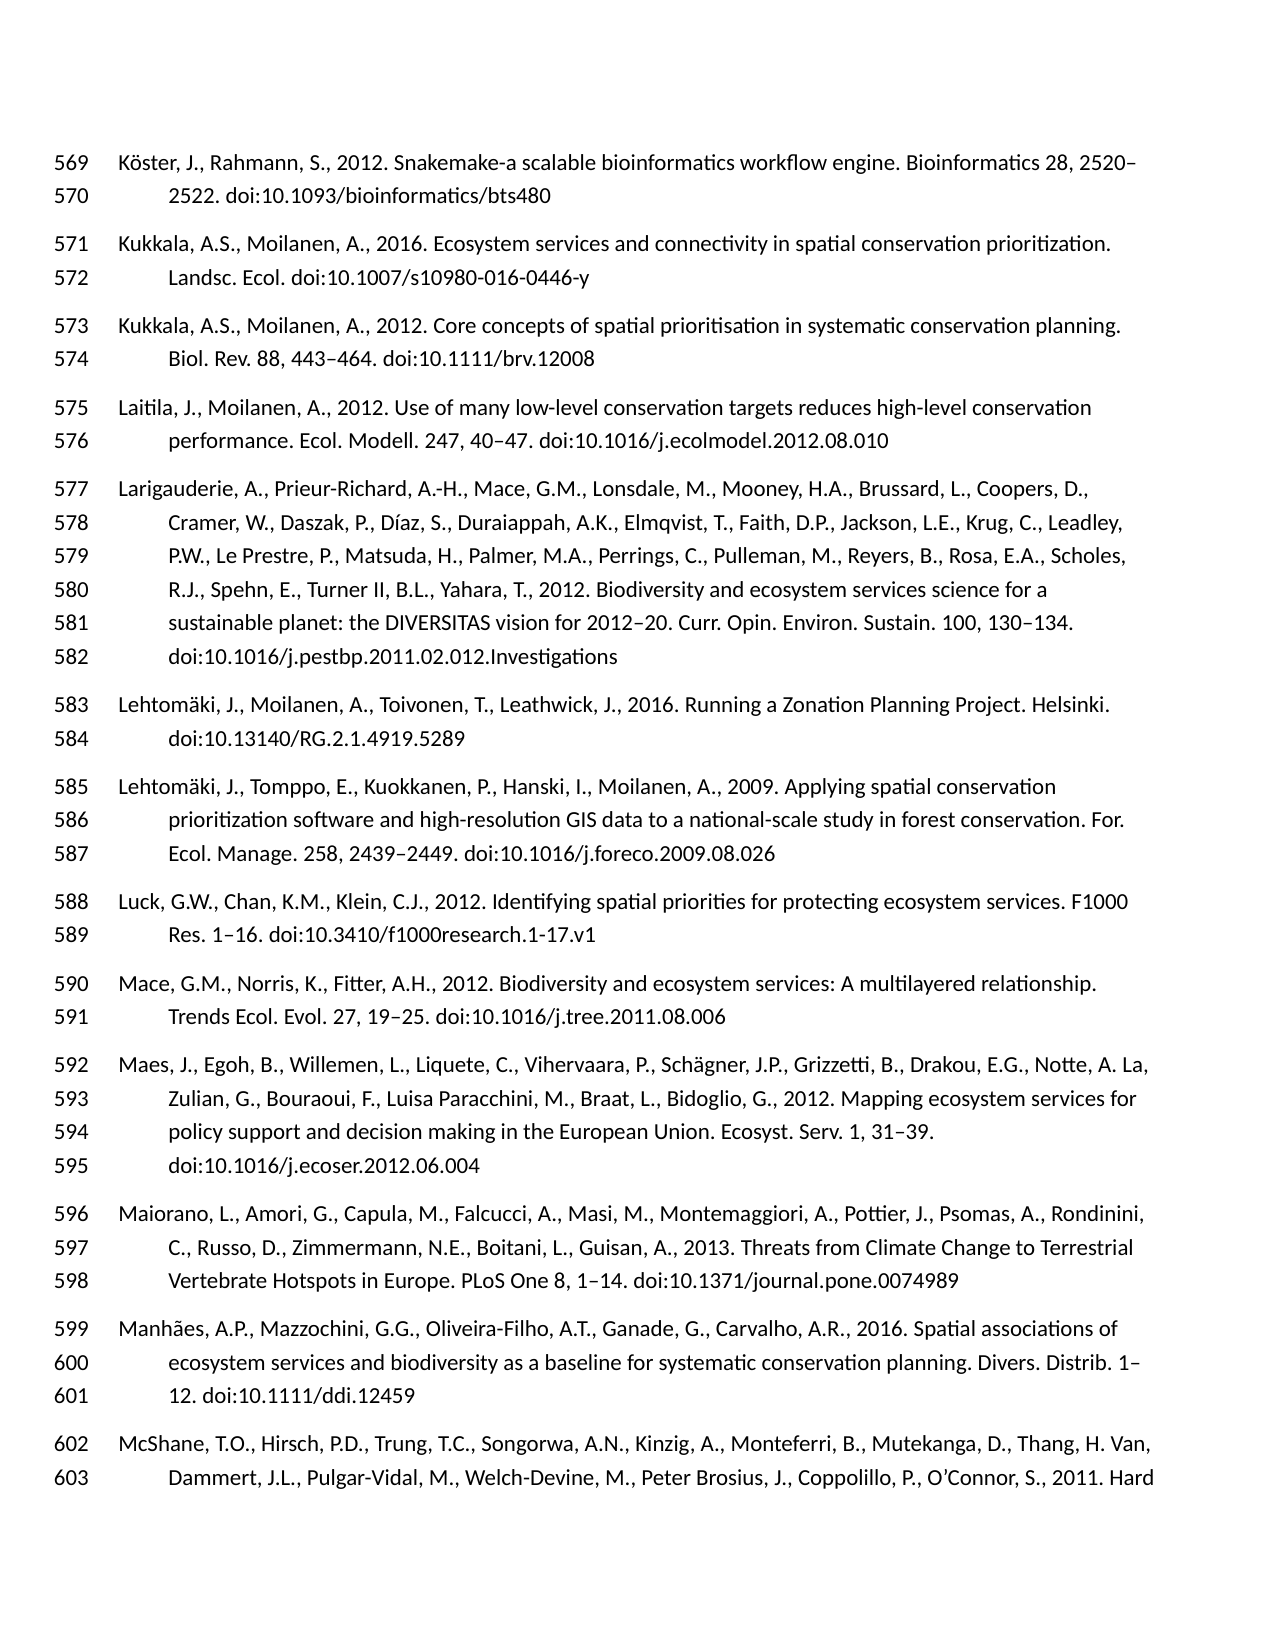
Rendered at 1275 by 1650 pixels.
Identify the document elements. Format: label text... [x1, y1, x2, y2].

text Maiorano, L., Amori, G., Capula, M., Falcucci, A., Masi, M., Montemaggiori, A., Pottier, J., Psomas, A., Rondinini, C., Russo, D., Zimmermann, N.E., Boitani, L., Guisan, A., 2013. Threats from Climate Change to Terrestrial Vertebrate Hotspots in Europe. PLoS One 8, 1–14. doi:10.1371/journal.pone.0074989 [118, 1199, 1157, 1294]
text Lehtomäki, J., Moilanen, A., Toivonen, T., Leathwick, J., 2016. Running a Zonation Planning Project. Helsinki. doi:10.13140/RG.2.1.4919.5289 [118, 690, 1157, 752]
text Mace, G.M., Norris, K., Fitter, A.H., 2012. Biodiversity and ecosystem services: A multilayered relationship. Trends Ecol. Evol. 27, 19–25. doi:10.1016/j.tree.2011.08.006 [118, 969, 1157, 1030]
text Laitila, J., Moilanen, A., 2012. Use of many low-level conservation targets reduces high-level conservation performance. Ecol. Modell. 247, 40–47. doi:10.1016/j.ecolmodel.2012.08.010 [118, 393, 1157, 454]
text Larigauderie, A., Prieur-Richard, A.-H., Mace, G.M., Lonsdale, M., Mooney, H.A., Brussard, L., Coopers, D., Cramer, W., Daszak, P., Díaz, S., Duraiappah, A.K., Elmqvist, T., Faith, D.P., Jackson, L.E., Krug, C., Leadley, P.W., Le Prestre, P., Matsuda, H., Palmer, M.A., Perrings, C., Pulleman, M., Reyers, B., Rosa, E.A., Scholes, R.J., Spehn, E., Turner II, B.L., Yahara, T., 2012. Biodiversity and ecosystem services science for a sustainable planet: the DIVERSITAS vision for 2012–20. Curr. Opin. Environ. Sustain. 100, 130–134. doi:10.1016/j.pestbp.2011.02.012.Investigations [118, 474, 1157, 670]
text Kukkala, A.S., Moilanen, A., 2012. Core concepts of spatial prioritisation in systematic conservation planning. Biol. Rev. 88, 443–464. doi:10.1111/brv.12008 [118, 311, 1157, 372]
text Manhães, A.P., Mazzochini, G.G., Oliveira-Filho, A.T., Ganade, G., Carvalho, A.R., 2016. Spatial associations of ecosystem services and biodiversity as a baseline for systematic conservation planning. Divers. Distrib. 1–12. doi:10.1111/ddi.12459 [118, 1314, 1157, 1409]
text Kukkala, A.S., Moilanen, A., 2016. Ecosystem services and connectivity in spatial conservation prioritization. Landsc. Ecol. doi:10.1007/s10980-016-0446-y [118, 229, 1157, 291]
text Luck, G.W., Chan, K.M., Klein, C.J., 2012. Identifying spatial priorities for protecting ecosystem services. F1000 Res. 1–16. doi:10.3410/f1000research.1-17.v1 [118, 887, 1157, 948]
text Lehtomäki, J., Tomppo, E., Kuokkanen, P., Hanski, I., Moilanen, A., 2009. Applying spatial conservation prioritization software and high-resolution GIS data to a national-scale study in forest conservation. For. Ecol. Manage. 258, 2439–2449. doi:10.1016/j.foreco.2009.08.026 [118, 772, 1157, 867]
text McShane, T.O., Hirsch, P.D., Trung, T.C., Songorwa, A.N., Kinzig, A., Monteferri, B., Mutekanga, D., Thang, H. Van, Dammert, J.L., Pulgar-Vidal, M., Welch-Devine, M., Peter Brosius, J., Coppolillo, P., O’Connor, S., 2011. Hard [118, 1429, 1157, 1491]
text Köster, J., Rahmann, S., 2012. Snakemake-a scalable bioinformatics workflow engine. Bioinformatics 28, 2520–2522. doi:10.1093/bioinformatics/bts480 [118, 148, 1157, 209]
text Maes, J., Egoh, B., Willemen, L., Liquete, C., Vihervaara, P., Schägner, J.P., Grizzetti, B., Drakou, E.G., Notte, A. La, Zulian, G., Bouraoui, F., Luisa Paracchini, M., Braat, L., Bidoglio, G., 2012. Mapping ecosystem services for policy support and decision making in the European Union. Ecosyst. Serv. 1, 31–39. doi:10.1016/j.ecoser.2012.06.004 [118, 1050, 1157, 1179]
